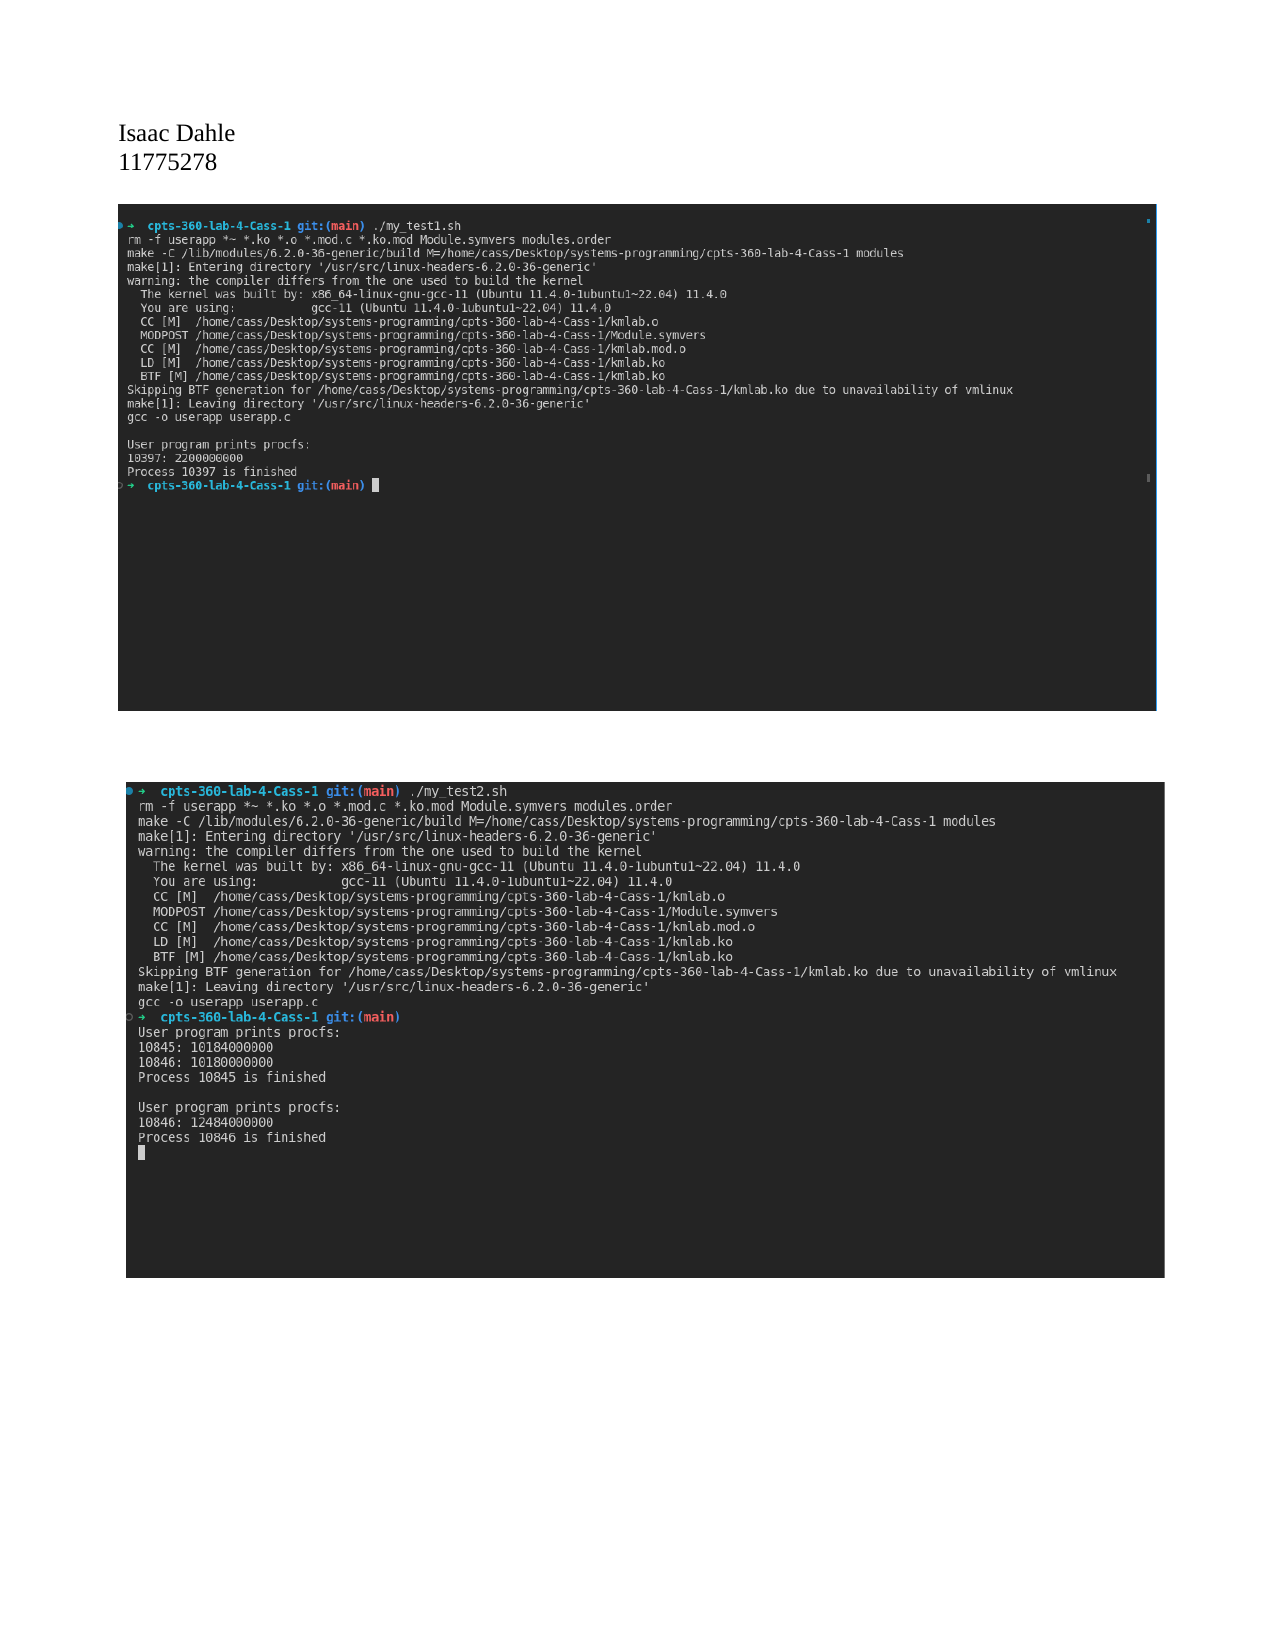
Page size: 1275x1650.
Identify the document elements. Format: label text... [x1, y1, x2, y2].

picture [126, 782, 1165, 1278]
text 11775278 [118, 147, 1157, 176]
picture [118, 204, 1157, 711]
text Isaac Dahle [118, 118, 1157, 147]
